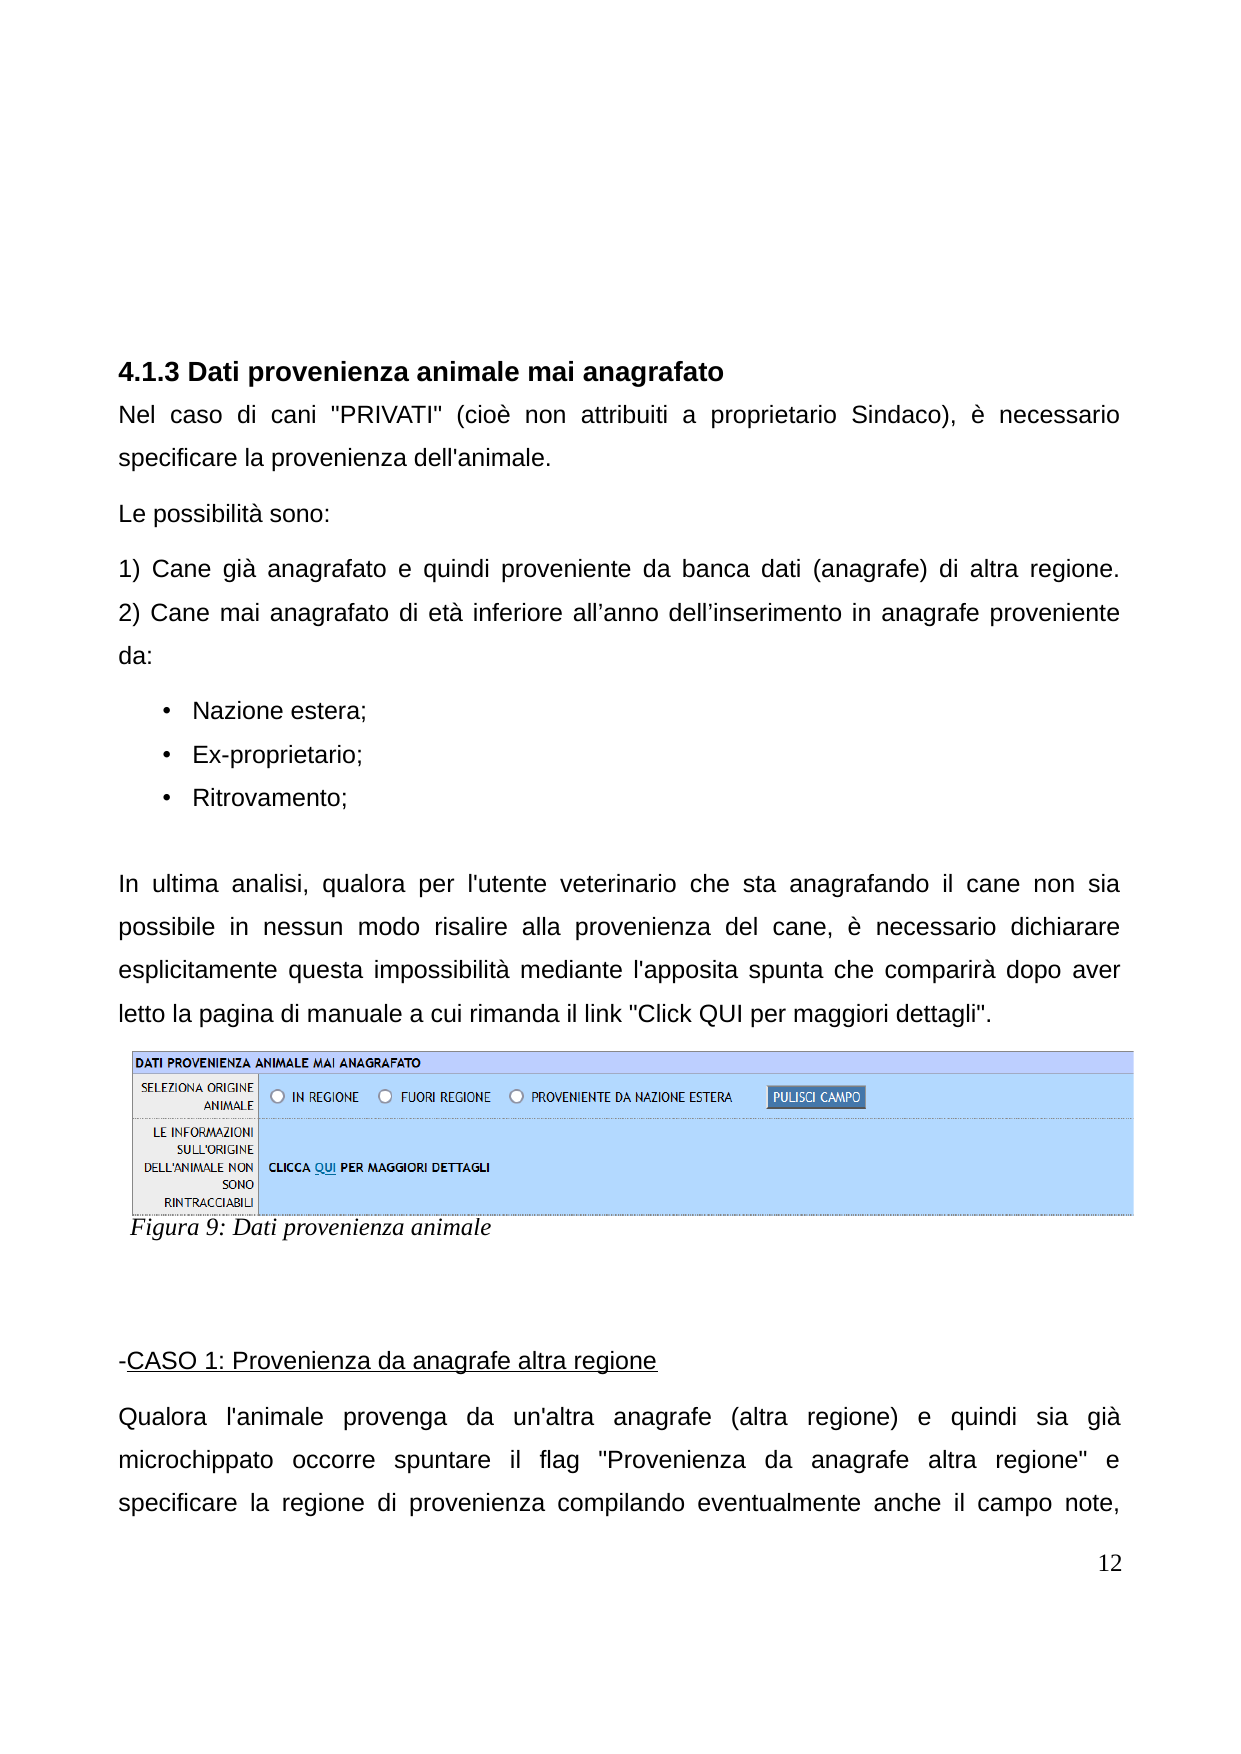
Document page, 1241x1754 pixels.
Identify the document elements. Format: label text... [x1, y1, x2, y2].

text Qualora l'animale provenga da un'altra anagrafe (altra regione) e quindi sia già microchippato occorre spuntare il flag "Provenienza da anagrafe altra regione" e specificare la regione di provenienza compilando eventualmente anche il campo note, [118, 1402, 1122, 1517]
list Nazione estera; [162, 696, 1122, 725]
picture [129, 1049, 1134, 1218]
text Nel caso di cani "PRIVATI" (cioè non attribuiti a proprietario Sindaco), è necessario specificare la provenienza dell'animale. [118, 400, 1122, 472]
text -CASO 1: Provenienza da anagrafe altra regione [118, 1054, 1122, 1375]
list Ritrovamento; [162, 783, 1122, 812]
text 1) Cane già anagrafato e quindi proveniente da banca dati (anagrafe) di altra regione. 2) Cane mai anagrafato di età inferiore all’anno dell’inserimento in anagrafe proveniente da: [118, 554, 1122, 669]
text In ultima analisi, qualora per l'utente veterinario che sta anagrafando il cane non sia possibile in nessun modo risalire alla provenienza del cane, è necessario dichiarare esplicitamente questa impossibilità mediante l'apposita spunta che comparirà dopo aver letto la pagina di manuale a cui rimanda il link "Click QUI per maggiori dettagli". [118, 869, 1122, 1027]
text Figura 9: Dati provenienza animale [130, 1218, 886, 1241]
text Le possibilità sono: [118, 499, 1122, 528]
subtitle 4.1.3 Dati provenienza animale mai anagrafato [118, 356, 1122, 388]
list Ex-proprietario; [162, 739, 1122, 768]
